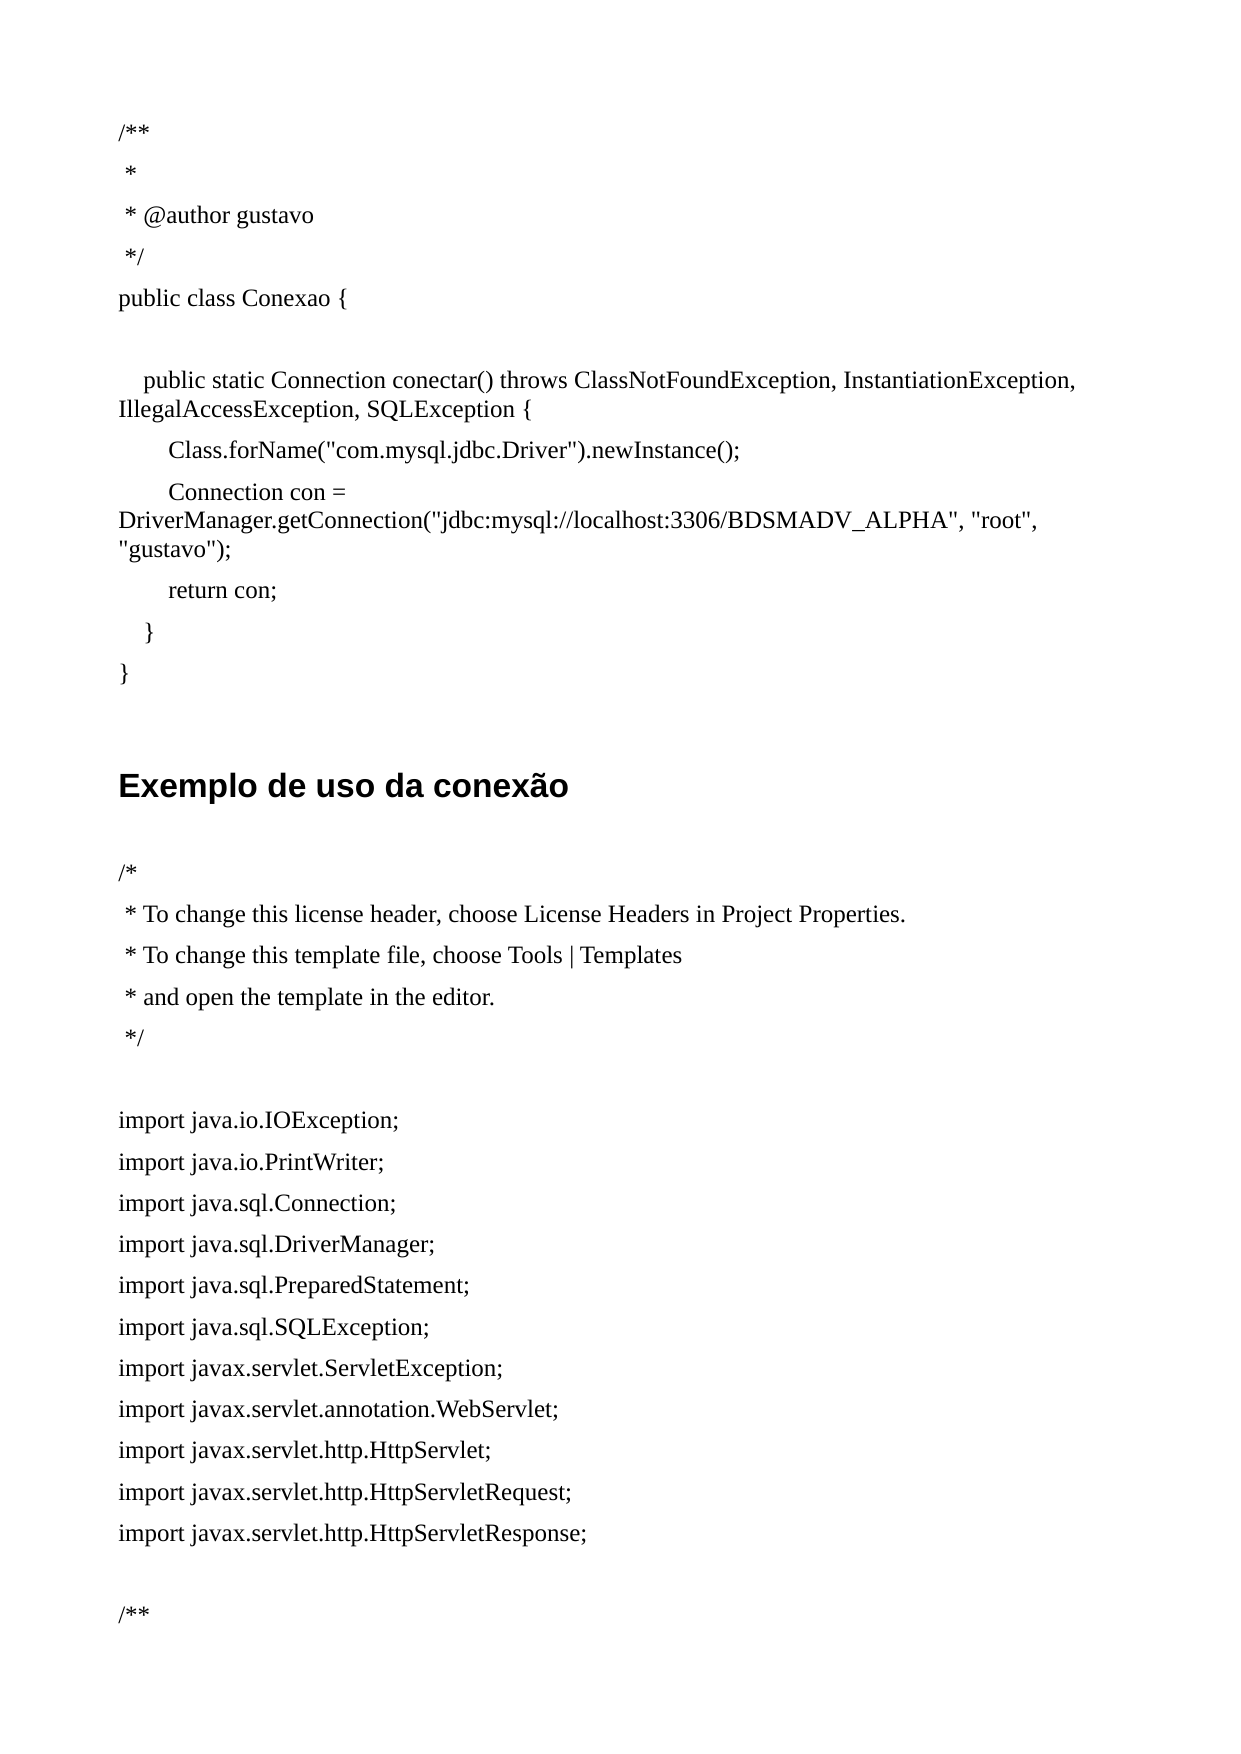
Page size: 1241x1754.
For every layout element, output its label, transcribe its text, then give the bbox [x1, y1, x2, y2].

text public class Conexao { [118, 283, 1122, 312]
text import java.io.IOException; [118, 1106, 1122, 1134]
text import java.sql.PreparedStatement; [118, 1271, 1122, 1299]
text import javax.servlet.http.HttpServletResponse; [118, 1518, 1122, 1547]
text import javax.servlet.http.HttpServletRequest; [118, 1477, 1122, 1506]
text import java.sql.SQLException; [118, 1312, 1122, 1341]
text import javax.servlet.annotation.WebServlet; [118, 1394, 1122, 1423]
text */ [118, 242, 1122, 271]
text /** [118, 1601, 1122, 1629]
text public static Connection conectar() throws ClassNotFoundException, InstantiationException, IllegalAccessException, SQLException { [118, 366, 1122, 423]
text Class.forName("com.mysql.jdbc.Driver").newInstance(); [118, 436, 1122, 464]
text * @author gustavo [118, 201, 1122, 229]
text } [118, 658, 1122, 687]
text import java.sql.Connection; [118, 1188, 1122, 1217]
text */ [118, 1023, 1122, 1052]
text * To change this license header, choose License Headers in Project Properties. [118, 899, 1122, 928]
text Connection con = DriverManager.getConnection("jdbc:mysql://localhost:3306/BDSMADV_ALPHA", "root", "gustavo"); [118, 477, 1122, 563]
text return con; [118, 576, 1122, 604]
text import java.sql.DriverManager; [118, 1229, 1122, 1258]
text import javax.servlet.ServletException; [118, 1353, 1122, 1382]
text /** [118, 118, 1122, 147]
subtitle Exemplo de uso da conexão [118, 766, 1122, 804]
text } [118, 617, 1122, 646]
text * [118, 159, 1122, 188]
text import javax.servlet.http.HttpServlet; [118, 1436, 1122, 1464]
text import java.io.PrintWriter; [118, 1147, 1122, 1176]
text * To change this template file, choose Tools | Templates [118, 941, 1122, 969]
text /* [118, 858, 1122, 887]
text * and open the template in the editor. [118, 982, 1122, 1011]
